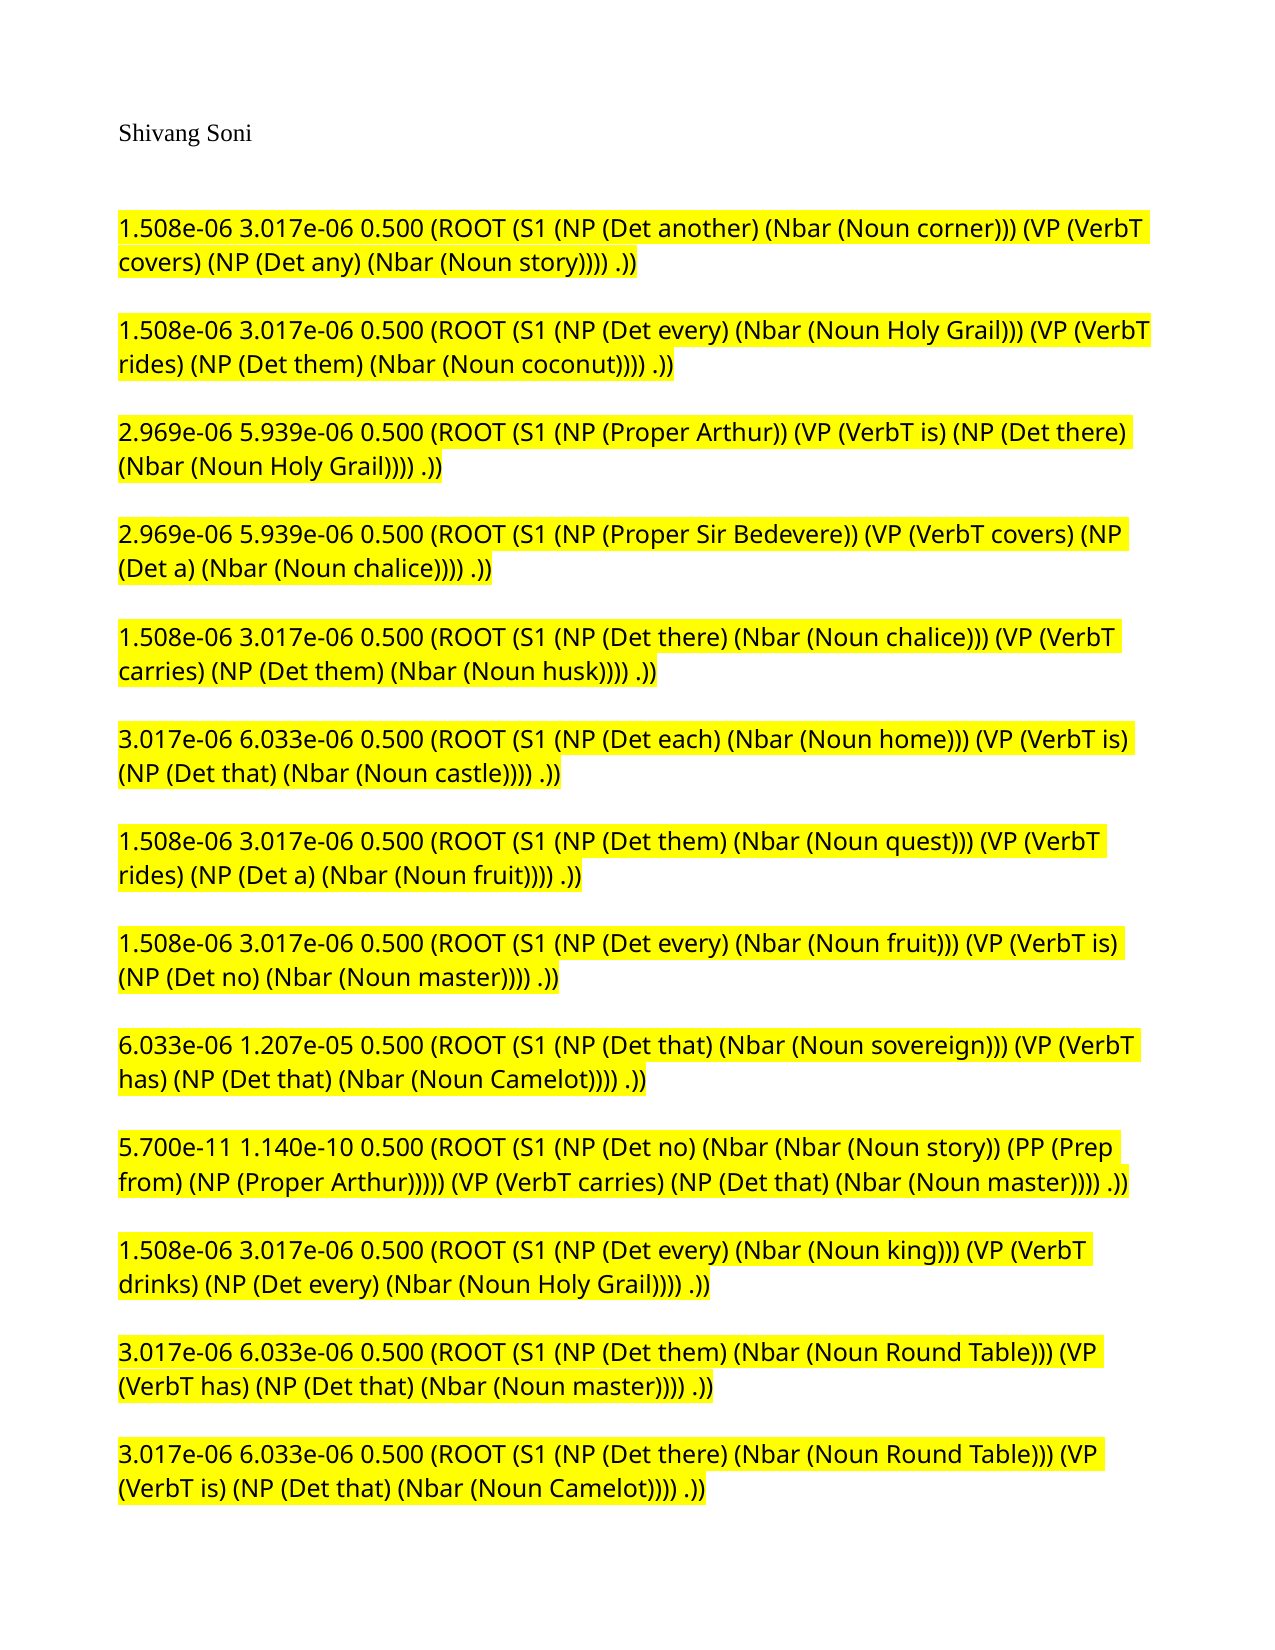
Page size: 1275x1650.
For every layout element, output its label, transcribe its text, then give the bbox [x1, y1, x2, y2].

text 1.508e-06 3.017e-06 0.500 (ROOT (S1 (NP (Det every) (Nbar (Noun Holy Grail))) (VP (VerbT rides) (NP (Det them) (Nbar (Noun coconut)))) .)) [118, 313, 1157, 381]
text 1.508e-06 3.017e-06 0.500 (ROOT (S1 (NP (Det every) (Nbar (Noun king))) (VP (VerbT drinks) (NP (Det every) (Nbar (Noun Holy Grail)))) .)) [118, 1232, 1157, 1300]
text 1.508e-06 3.017e-06 0.500 (ROOT (S1 (NP (Det every) (Nbar (Noun fruit))) (VP (VerbT is) (NP (Det no) (Nbar (Noun master)))) .)) [118, 926, 1157, 994]
text 1.508e-06 3.017e-06 0.500 (ROOT (S1 (NP (Det another) (Nbar (Noun corner))) (VP (VerbT covers) (NP (Det any) (Nbar (Noun story)))) .)) [118, 210, 1157, 278]
text 1.508e-06 3.017e-06 0.500 (ROOT (S1 (NP (Det them) (Nbar (Noun quest))) (VP (VerbT rides) (NP (Det a) (Nbar (Noun fruit)))) .)) [118, 823, 1157, 892]
text 6.033e-06 1.207e-05 0.500 (ROOT (S1 (NP (Det that) (Nbar (Noun sovereign))) (VP (VerbT has) (NP (Det that) (Nbar (Noun Camelot)))) .)) [118, 1028, 1157, 1096]
text 3.017e-06 6.033e-06 0.500 (ROOT (S1 (NP (Det there) (Nbar (Noun Round Table))) (VP (VerbT is) (NP (Det that) (Nbar (Noun Camelot)))) .)) [118, 1437, 1157, 1505]
text 5.700e-11 1.140e-10 0.500 (ROOT (S1 (NP (Det no) (Nbar (Nbar (Noun story)) (PP (Prep from) (NP (Proper Arthur))))) (VP (VerbT carries) (NP (Det that) (Nbar (Noun master)))) .)) [118, 1130, 1157, 1198]
text 2.969e-06 5.939e-06 0.500 (ROOT (S1 (NP (Proper Sir Bedevere)) (VP (VerbT covers) (NP (Det a) (Nbar (Noun chalice)))) .)) [118, 517, 1157, 585]
text 2.969e-06 5.939e-06 0.500 (ROOT (S1 (NP (Proper Arthur)) (VP (VerbT is) (NP (Det there) (Nbar (Noun Holy Grail)))) .)) [118, 415, 1157, 483]
text 3.017e-06 6.033e-06 0.500 (ROOT (S1 (NP (Det each) (Nbar (Noun home))) (VP (VerbT is) (NP (Det that) (Nbar (Noun castle)))) .)) [118, 721, 1157, 789]
text 1.508e-06 3.017e-06 0.500 (ROOT (S1 (NP (Det there) (Nbar (Noun chalice))) (VP (VerbT carries) (NP (Det them) (Nbar (Noun husk)))) .)) [118, 619, 1157, 687]
text 3.017e-06 6.033e-06 0.500 (ROOT (S1 (NP (Det them) (Nbar (Noun Round Table))) (VP (VerbT has) (NP (Det that) (Nbar (Noun master)))) .)) [118, 1334, 1157, 1403]
